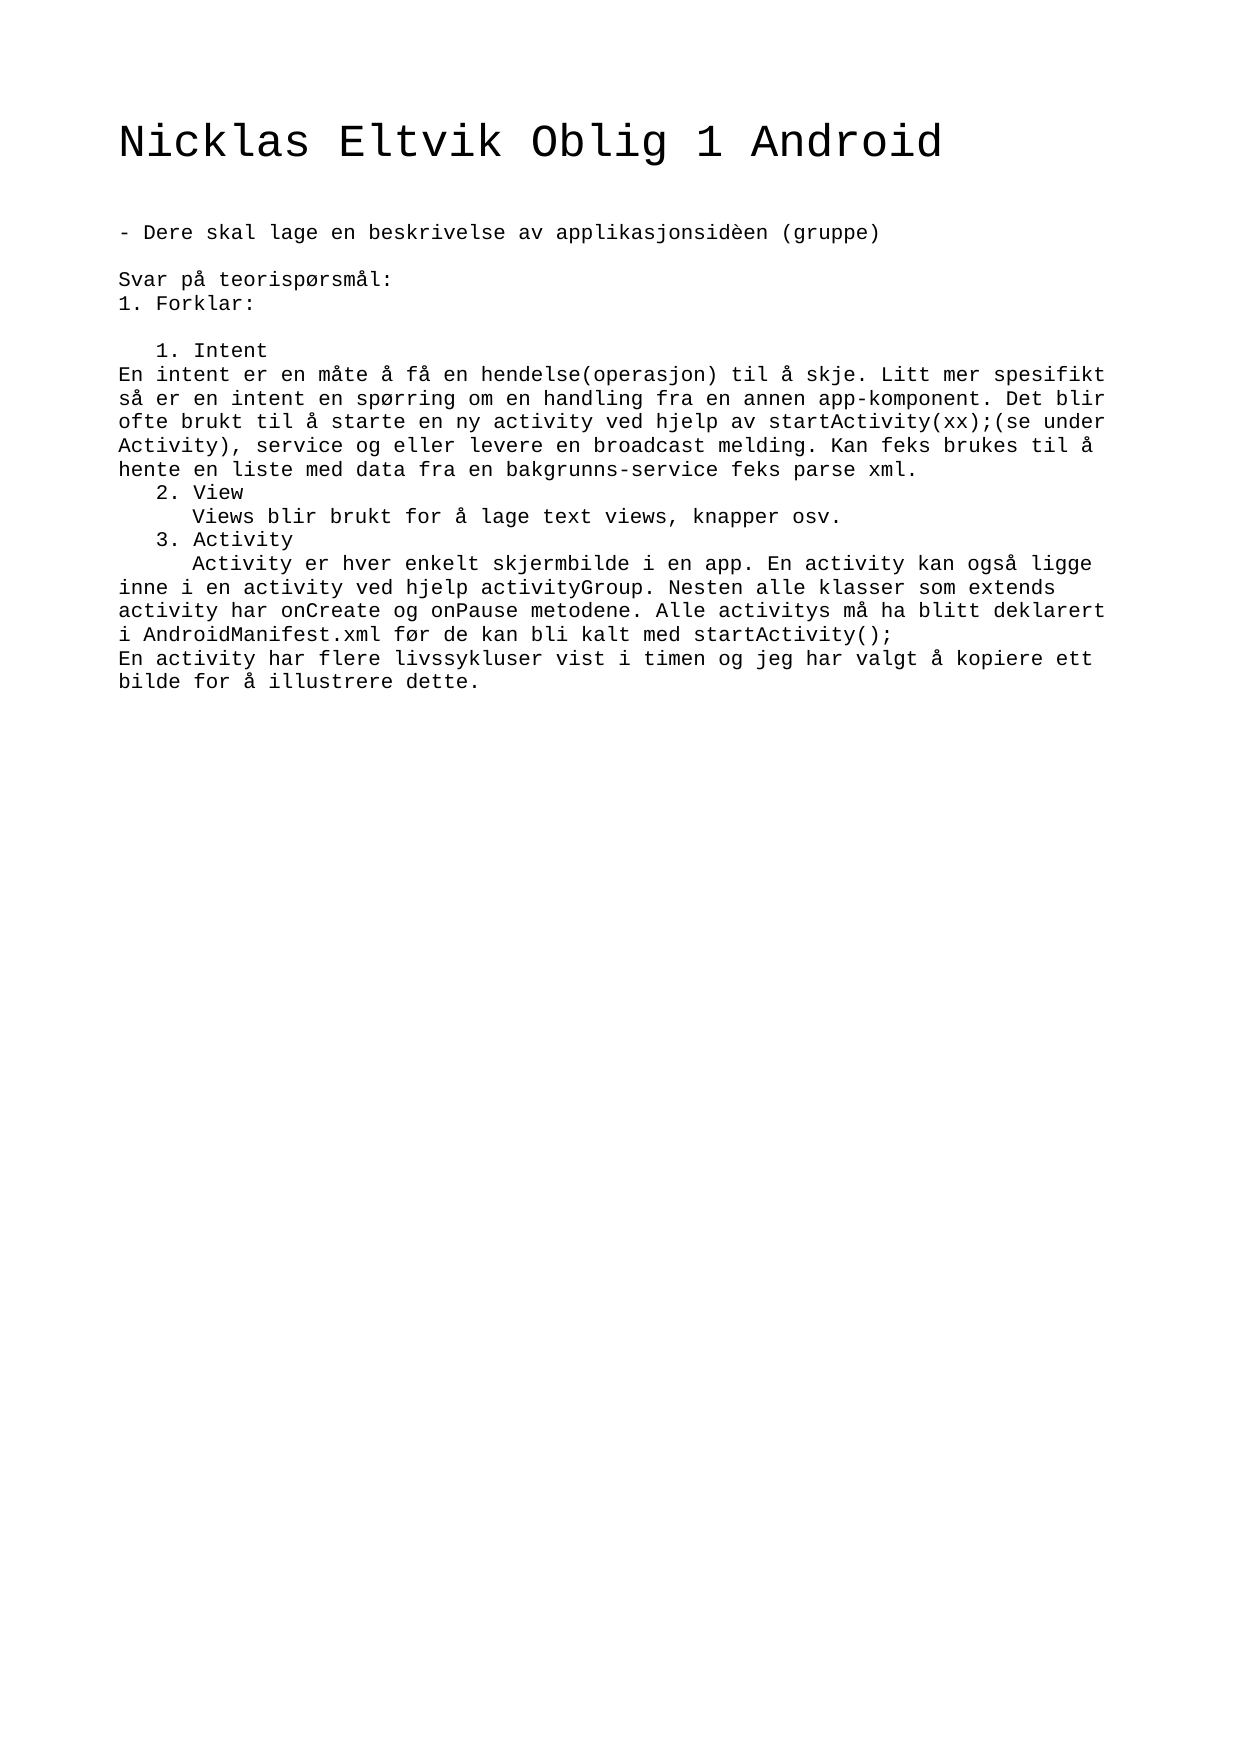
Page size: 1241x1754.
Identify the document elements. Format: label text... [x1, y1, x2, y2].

text En activity har flere livssykluser vist i timen og jeg har valgt å kopiere ett bilde for å illustrere dette. [118, 648, 1122, 695]
text Svar på teorispørsmål: [118, 269, 1122, 293]
text 1. Intent [118, 340, 1122, 364]
text - Dere skal lage en beskrivelse av applikasjonsidèen (gruppe) [118, 222, 1122, 246]
text Views blir brukt for å lage text views, knapper osv. [118, 506, 1122, 529]
text Nicklas Eltvik Oblig 1 Android [118, 118, 1122, 170]
text Activity er hver enkelt skjermbilde i en app. En activity kan også ligge inne i en activity ved hjelp activityGroup. Nesten alle klasser som extends activity har onCreate og onPause metodene. Alle activitys må ha blitt deklarert i AndroidManifest.xml før de kan bli kalt med startActivity(); [118, 553, 1122, 648]
text En intent er en måte å få en hendelse(operasjon) til å skje. Litt mer spesifikt så er en intent en spørring om en handling fra en annen app-komponent. Det blir ofte brukt til å starte en ny activity ved hjelp av startActivity(xx);(se under Activity), service og eller levere en broadcast melding. Kan feks brukes til å hente en liste med data fra en bakgrunns-service feks parse xml. [118, 364, 1122, 482]
text 3. Activity [118, 529, 1122, 553]
text 1. Forklar: [118, 293, 1122, 317]
text 2. View [118, 482, 1122, 506]
